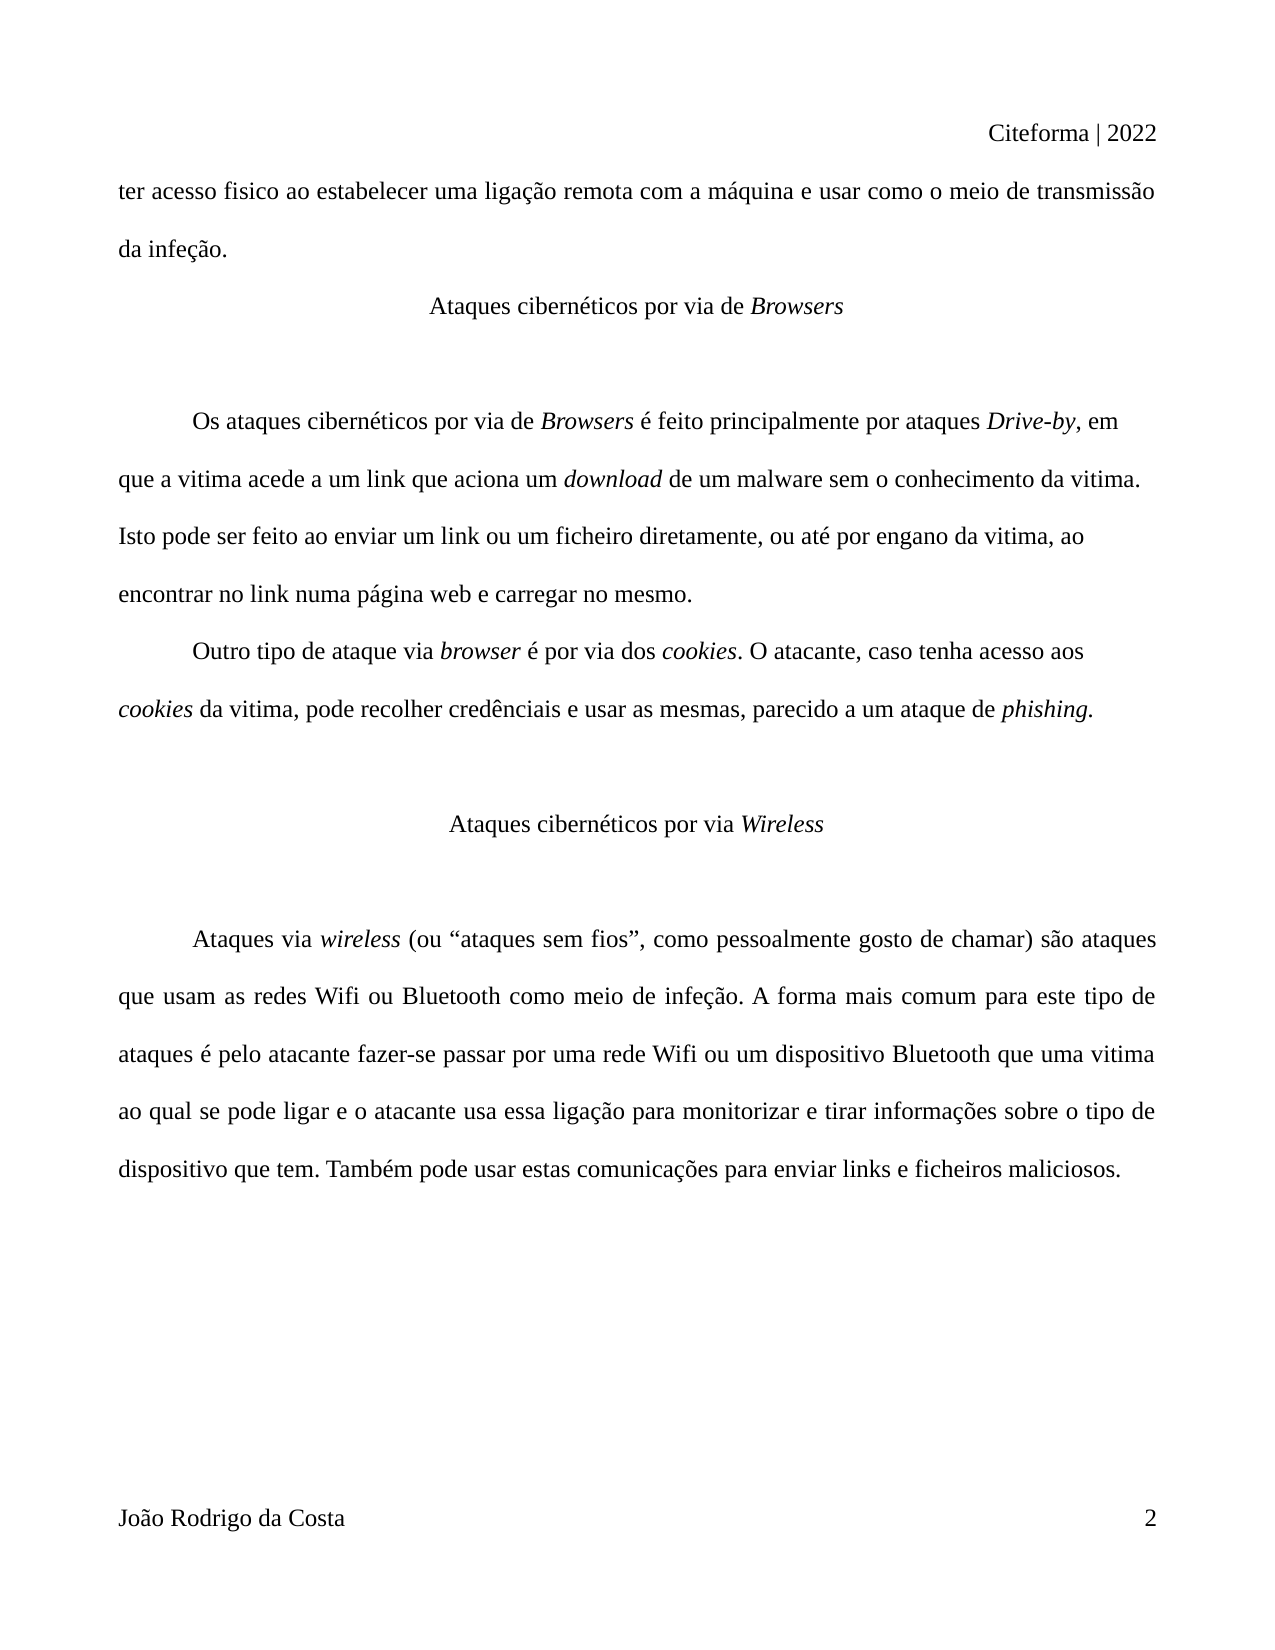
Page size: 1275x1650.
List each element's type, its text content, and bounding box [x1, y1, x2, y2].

text Ataques cibernéticos por via Wireless [118, 809, 1157, 838]
text ter acesso fisico ao estabelecer uma ligação remota com a máquina e usar como o meio de transmissão da infeção. [118, 176, 1157, 263]
text Os ataques cibernéticos por via de Browsers é feito principalmente por ataques Drive-by, em que a vitima acede a um link que aciona um download de um malware sem o conhecimento da vitima. Isto pode ser feito ao enviar um link ou um ficheiro diretamente, ou até por engano da vitima, ao encontrar no link numa página web e carregar no mesmo. [118, 406, 1157, 608]
text Ataques cibernéticos por via de Browsers [118, 291, 1157, 320]
text Ataques via wireless (ou “ataques sem fios”, como pessoalmente gosto de chamar) são ataques que usam as redes Wifi ou Bluetooth como meio de infeção. A forma mais comum para este tipo de ataques é pelo atacante fazer-se passar por uma rede Wifi ou um dispositivo Bluetooth que uma vitima ao qual se pode ligar e o atacante usa essa ligação para monitorizar e tirar informações sobre o tipo de dispositivo que tem. Também pode usar estas comunicações para enviar links e ficheiros maliciosos. [118, 924, 1157, 1183]
text Outro tipo de ataque via browser é por via dos cookies. O atacante, caso tenha acesso aos cookies da vitima, pode recolher credênciais e usar as mesmas, parecido a um ataque de phishing. [118, 636, 1157, 723]
